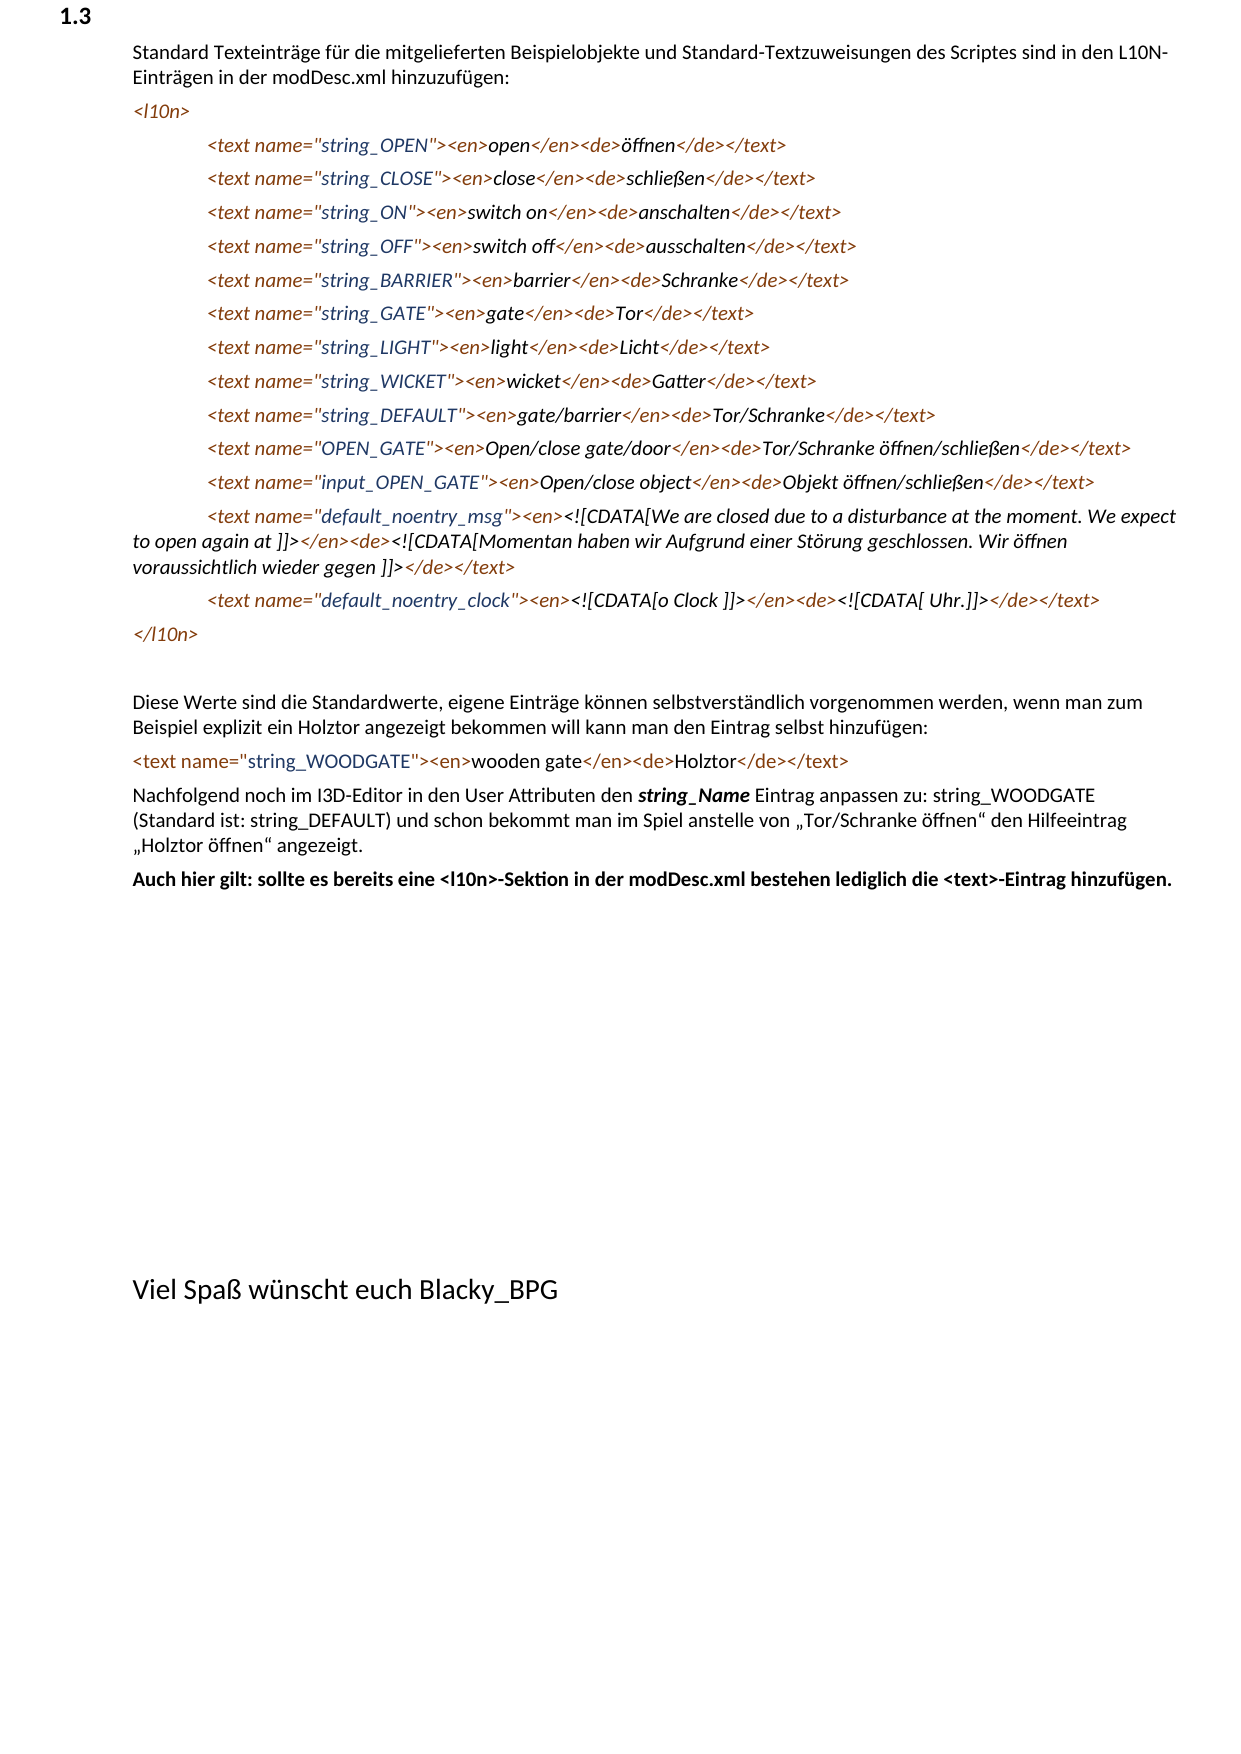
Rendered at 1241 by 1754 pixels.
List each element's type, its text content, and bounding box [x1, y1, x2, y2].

text <text name="string_OPEN"><en>open</en><de>öffnen</de></text> [132, 132, 1181, 157]
text </l10n> [132, 621, 1181, 647]
text <text name="string_DEFAULT"><en>gate/barrier</en><de>Tor/Schranke</de></text> [132, 402, 1181, 427]
text Viel Spaß wünscht euch Blacky_BPG [132, 1271, 1181, 1307]
text <text name="string_ON"><en>switch on</en><de>anschalten</de></text> [132, 199, 1181, 225]
text <text name="string_GATE"><en>gate</en><de>Tor</de></text> [132, 301, 1181, 326]
text <text name="input_OPEN_GATE"><en>Open/close object</en><de>Objekt öffnen/schließen</de></text> [132, 469, 1181, 495]
text <text name="default_noentry_clock"><en><![CDATA[o Clock ]]></en><de><![CDATA[ Uhr.]]></de></text> [132, 588, 1181, 613]
text Diese Werte sind die Standardwerte, eigene Einträge können selbstverständlich vorgenommen werden, wenn man zum Beispiel explizit ein Holztor angezeigt bekommen will kann man den Eintrag selbst hinzufügen: [132, 689, 1181, 740]
text <text name="string_CLOSE"><en>close</en><de>schließen</de></text> [132, 166, 1181, 191]
text <text name="string_WOODGATE"><en>wooden gate</en><de>Holztor</de></text> [132, 748, 1181, 773]
text 1.3 [59, 0, 1181, 31]
text <text name="string_LIGHT"><en>light</en><de>Licht</de></text> [132, 334, 1181, 360]
text Standard Texteinträge für die mitgelieferten Beispielobjekte und Standard-Textzuweisungen des Scriptes sind in den L10N-Einträgen in der modDesc.xml hinzuzufügen: [132, 39, 1181, 90]
text <text name="string_OFF"><en>switch off</en><de>ausschalten</de></text> [132, 233, 1181, 258]
text <l10n> [132, 98, 1181, 123]
text Nachfolgend noch im I3D-Editor in den User Attributen den string_Name Eintrag anpassen zu: string_WOODGATE (Standard ist: string_DEFAULT) und schon bekommt man im Spiel anstelle von „Tor/Schranke öffnen“ den Hilfeeintrag „Holztor öffnen“ angezeigt. [132, 782, 1181, 858]
text Auch hier gilt: sollte es bereits eine <l10n>-Sektion in der modDesc.xml bestehen lediglich die <text>-Eintrag hinzufügen. [132, 866, 1181, 892]
text <text name="OPEN_GATE"><en>Open/close gate/door</en><de>Tor/Schranke öffnen/schließen</de></text> [132, 436, 1181, 461]
text <text name="default_noentry_msg"><en><![CDATA[We are closed due to a disturbance at the moment. We expect to open again at ]]></en><de><![CDATA[Momentan haben wir Aufgrund einer Störung geschlossen. Wir öffnen voraussichtlich wieder gegen ]]></de></text> [132, 503, 1181, 579]
text <text name="string_WICKET"><en>wicket</en><de>Gatter</de></text> [132, 368, 1181, 393]
text <text name="string_BARRIER"><en>barrier</en><de>Schranke</de></text> [132, 267, 1181, 292]
